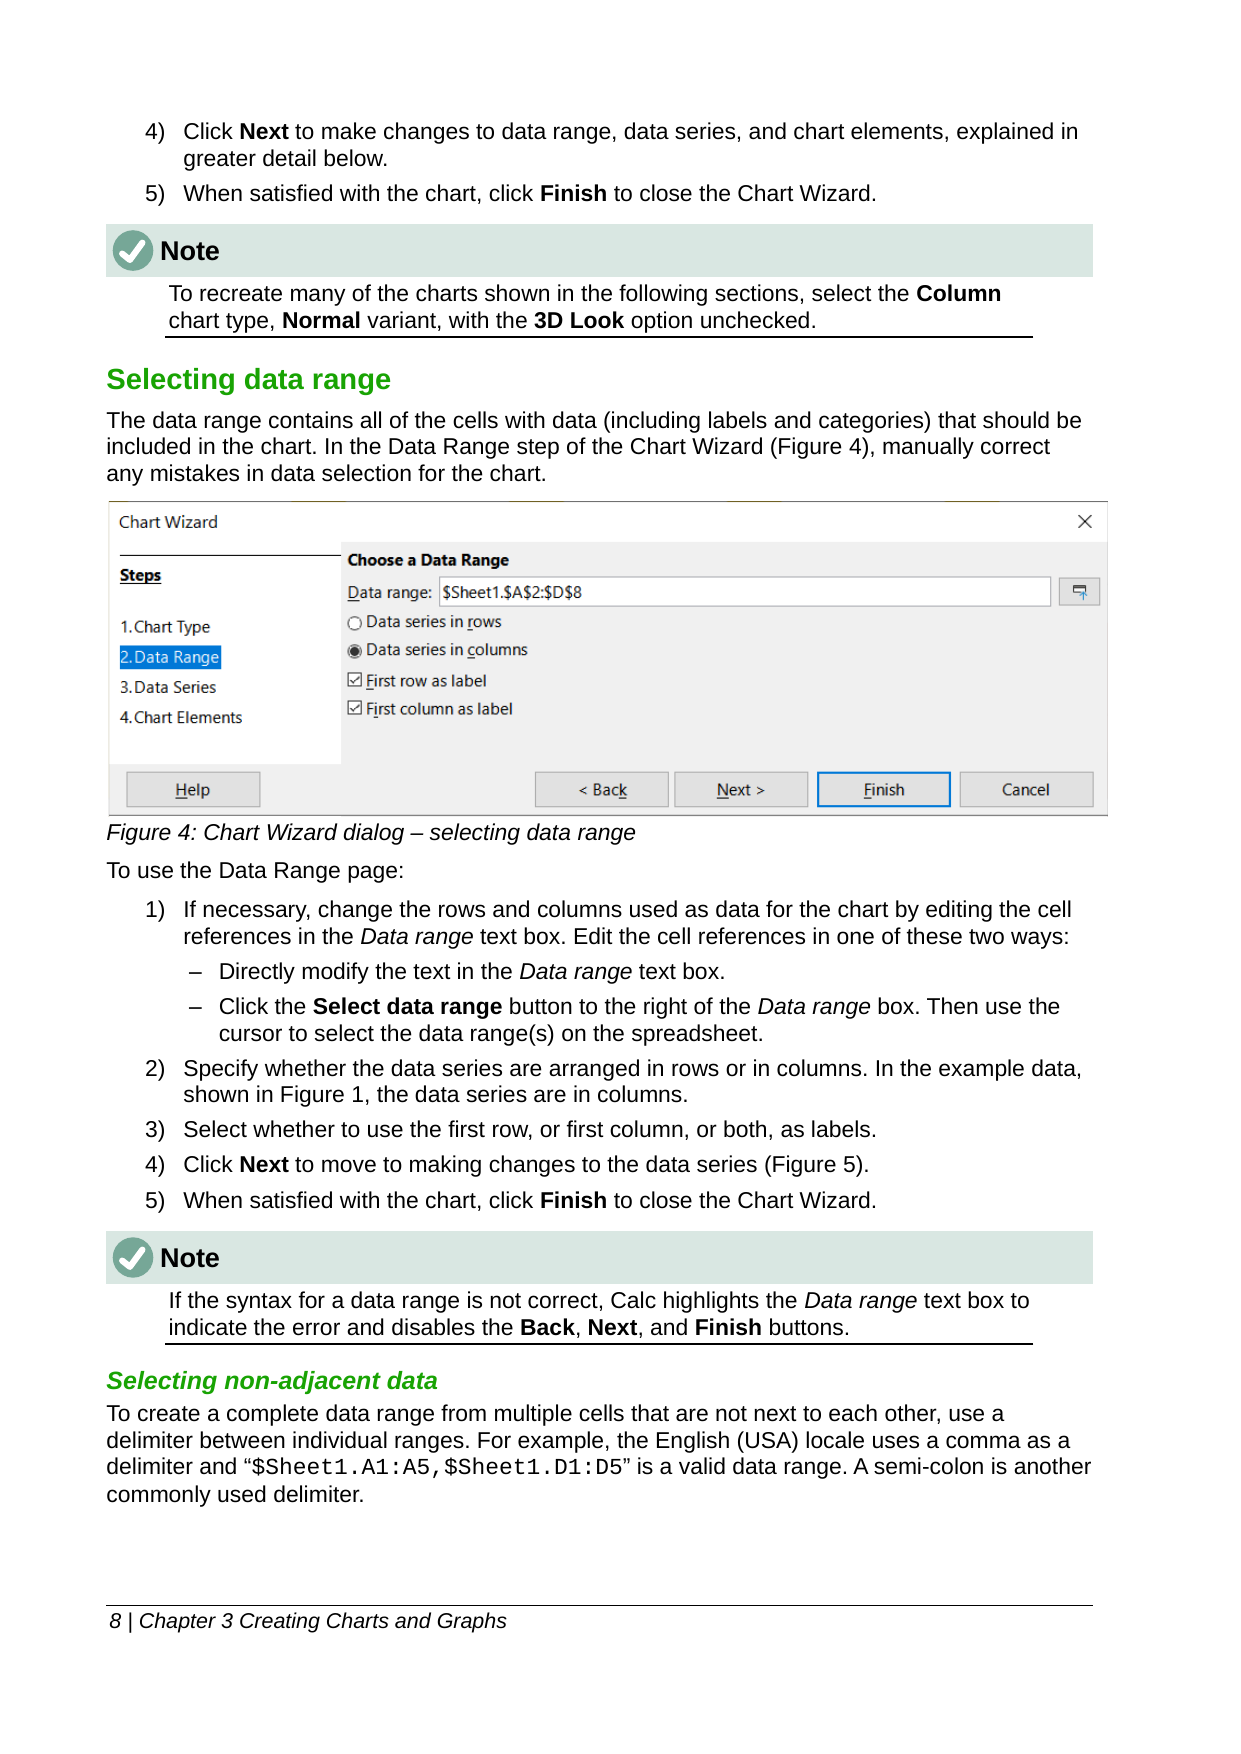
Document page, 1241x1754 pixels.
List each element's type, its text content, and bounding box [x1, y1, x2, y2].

subtitle Note [106, 224, 1093, 277]
list Select whether to use the first row, or first column, or both, as labels. [165, 1116, 1093, 1143]
subtitle Selecting non-adjacent data [106, 1366, 1093, 1394]
subtitle Note [106, 1231, 1093, 1284]
text The data range contains all of the cells with data (including labels and categories) that should be included in the chart. In the Data Range step of the Chart Wizard (Figure 4), manually correct any mistakes in data selection for the chart. [106, 407, 1093, 486]
text Figure 4: Chart Wizard dialog – selecting data range [106, 498, 1111, 846]
list Click Next to make changes to data range, data series, and chart elements, explained in greater detail below. [165, 118, 1093, 171]
list Click the Select data range button to the right of the Data range box. Then use the cursor to select the data range(s) on the spreadsheet. [189, 993, 1093, 1046]
text To recreate many of the charts shown in the following sections, select the Column chart type, Normal variant, with the 3D Look option unchecked. [165, 277, 1033, 336]
list Directly modify the text in the Data range text box. [189, 958, 1093, 984]
picture [108, 501, 1108, 817]
list When satisfied with the chart, click Finish to close the Chart Wizard. [165, 1187, 1093, 1213]
list If necessary, change the rows and columns used as data for the chart by editing the cell references in the Data range text box. Edit the cell references in one of these two ways: [165, 896, 1093, 949]
list Specify whether the data series are arranged in rows or in columns. In the example data, shown in Figure 1, the data series are in columns. [165, 1055, 1093, 1107]
list When satisfied with the chart, click Finish to close the Chart Wizard. [165, 180, 1093, 206]
text To create a complete data range from multiple cells that are not next to each other, use a delimiter between individual ranges. For example, the English (USA) locale uses a comma as a delimiter and “$Sheet1.A1:A5,$Sheet1.D1:D5” is a valid data range. A semi-colon is another commonly used delimiter. [106, 1400, 1093, 1508]
list Click Next to move to making changes to the data series (Figure 5). [165, 1151, 1093, 1178]
subtitle Selecting data range [106, 362, 1093, 395]
text To use the Data Range page: [106, 857, 1093, 884]
text If the syntax for a data range is not correct, Calc highlights the Data range text box to indicate the error and disables the Back, Next, and Finish buttons. [165, 1284, 1033, 1343]
